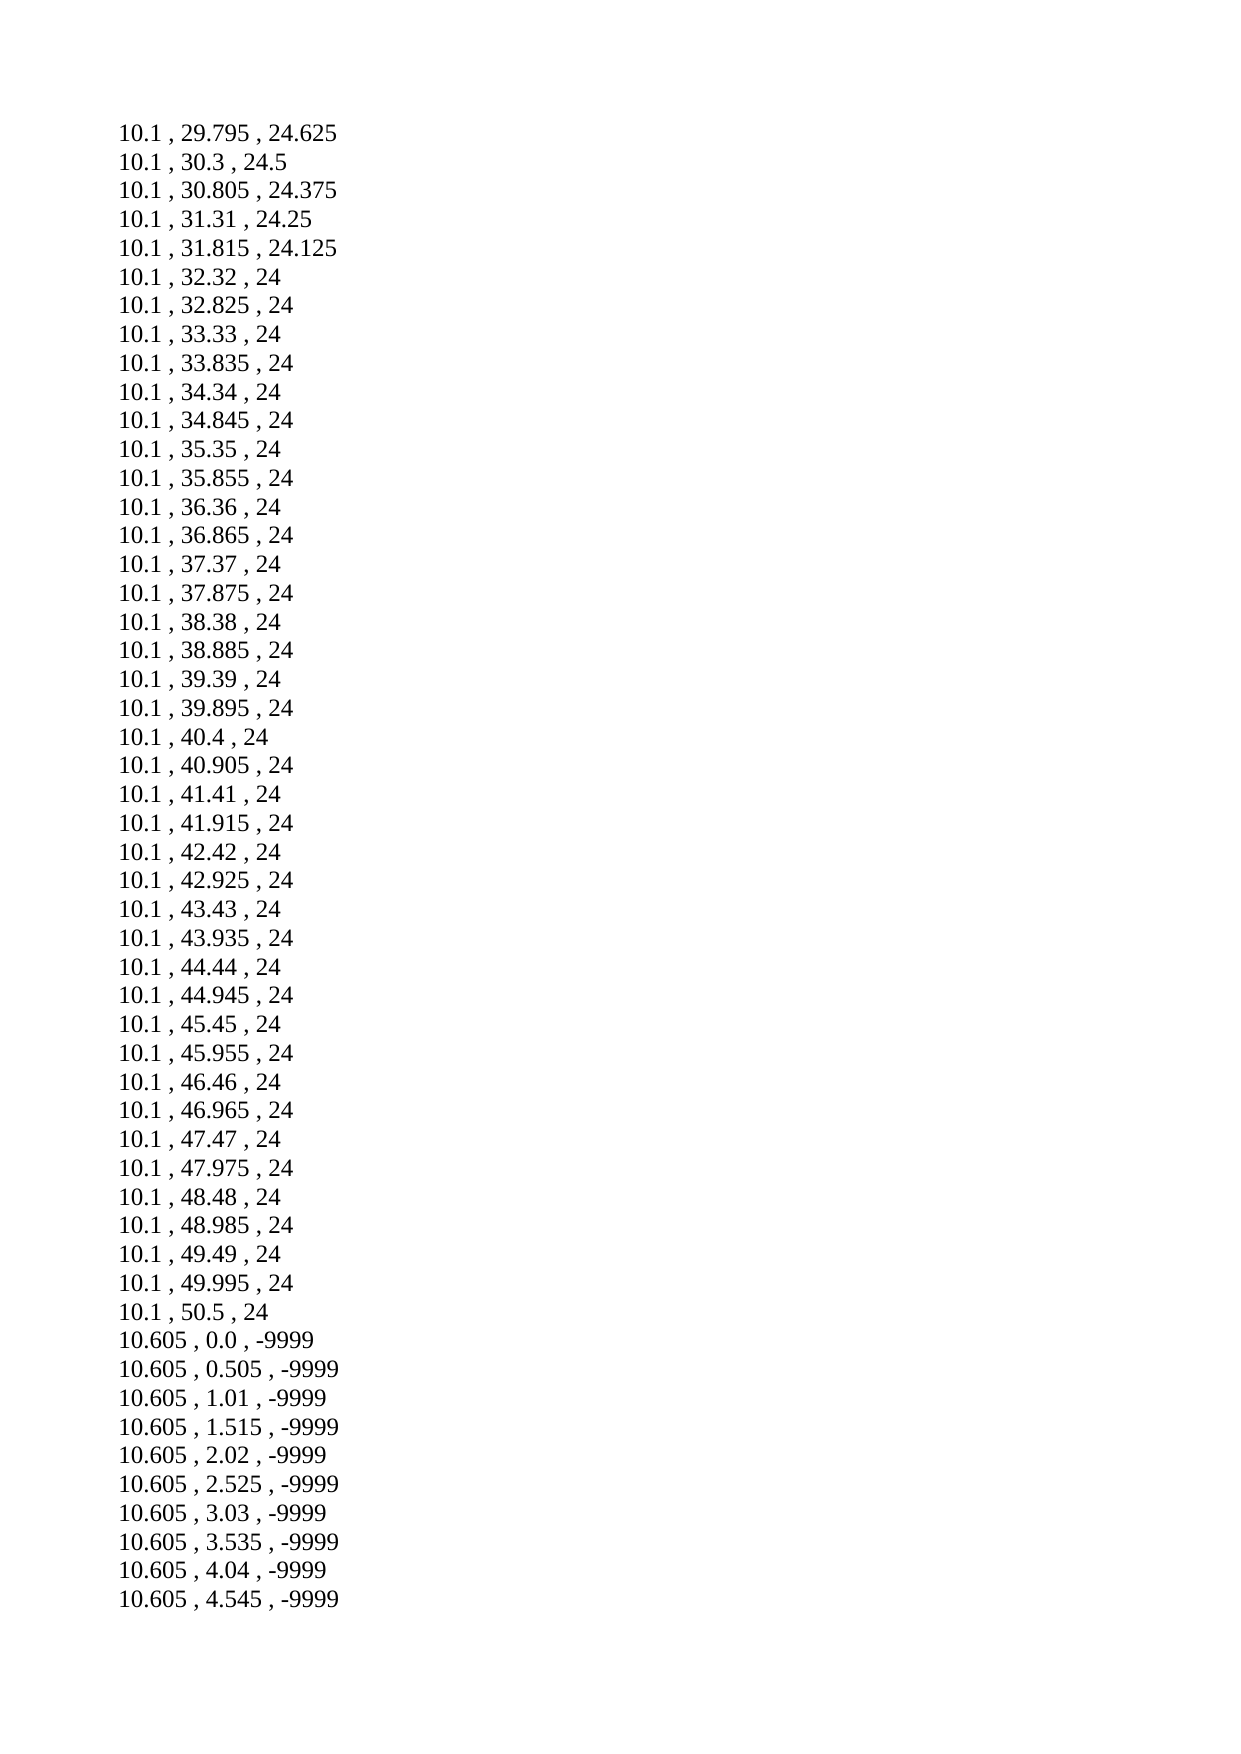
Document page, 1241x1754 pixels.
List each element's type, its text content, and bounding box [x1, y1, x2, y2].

text 10.1 , 44.44 , 24 [118, 952, 1122, 981]
text 10.1 , 49.995 , 24 [118, 1268, 1122, 1297]
text 10.1 , 36.865 , 24 [118, 521, 1122, 549]
text 10.1 , 29.795 , 24.625 [118, 118, 1122, 147]
text 10.1 , 33.835 , 24 [118, 348, 1122, 377]
text 10.605 , 0.0 , -9999 [118, 1326, 1122, 1354]
text 10.1 , 37.37 , 24 [118, 549, 1122, 578]
text 10.1 , 33.33 , 24 [118, 319, 1122, 348]
text 10.1 , 45.955 , 24 [118, 1038, 1122, 1067]
text 10.1 , 47.975 , 24 [118, 1153, 1122, 1182]
text 10.605 , 1.515 , -9999 [118, 1412, 1122, 1441]
text 10.1 , 50.5 , 24 [118, 1297, 1122, 1326]
text 10.1 , 35.35 , 24 [118, 434, 1122, 463]
text 10.1 , 40.905 , 24 [118, 751, 1122, 779]
text 10.1 , 34.34 , 24 [118, 377, 1122, 406]
text 10.1 , 43.43 , 24 [118, 894, 1122, 923]
text 10.605 , 3.535 , -9999 [118, 1527, 1122, 1556]
text 10.1 , 48.48 , 24 [118, 1182, 1122, 1211]
text 10.1 , 46.965 , 24 [118, 1096, 1122, 1124]
text 10.1 , 47.47 , 24 [118, 1124, 1122, 1153]
text 10.605 , 0.505 , -9999 [118, 1354, 1122, 1383]
text 10.1 , 49.49 , 24 [118, 1239, 1122, 1268]
text 10.1 , 39.895 , 24 [118, 693, 1122, 722]
text 10.1 , 48.985 , 24 [118, 1211, 1122, 1239]
text 10.1 , 39.39 , 24 [118, 664, 1122, 693]
text 10.1 , 46.46 , 24 [118, 1067, 1122, 1096]
text 10.605 , 2.02 , -9999 [118, 1441, 1122, 1469]
text 10.1 , 36.36 , 24 [118, 492, 1122, 521]
text 10.1 , 42.925 , 24 [118, 866, 1122, 894]
text 10.1 , 37.875 , 24 [118, 578, 1122, 607]
text 10.1 , 45.45 , 24 [118, 1009, 1122, 1038]
text 10.1 , 32.32 , 24 [118, 262, 1122, 291]
text 10.1 , 41.915 , 24 [118, 808, 1122, 837]
text 10.1 , 38.38 , 24 [118, 607, 1122, 636]
text 10.1 , 40.4 , 24 [118, 722, 1122, 751]
text 10.605 , 4.04 , -9999 [118, 1556, 1122, 1584]
text 10.1 , 41.41 , 24 [118, 779, 1122, 808]
text 10.1 , 42.42 , 24 [118, 837, 1122, 866]
text 10.1 , 44.945 , 24 [118, 981, 1122, 1009]
text 10.1 , 38.885 , 24 [118, 636, 1122, 664]
text 10.1 , 32.825 , 24 [118, 291, 1122, 319]
text 10.605 , 4.545 , -9999 [118, 1584, 1122, 1613]
text 10.605 , 2.525 , -9999 [118, 1469, 1122, 1498]
text 10.1 , 30.3 , 24.5 [118, 147, 1122, 176]
text 10.1 , 43.935 , 24 [118, 923, 1122, 952]
text 10.1 , 35.855 , 24 [118, 463, 1122, 492]
text 10.1 , 30.805 , 24.375 [118, 176, 1122, 204]
text 10.1 , 31.31 , 24.25 [118, 204, 1122, 233]
text 10.1 , 31.815 , 24.125 [118, 233, 1122, 262]
text 10.605 , 3.03 , -9999 [118, 1498, 1122, 1527]
text 10.1 , 34.845 , 24 [118, 406, 1122, 434]
text 10.605 , 1.01 , -9999 [118, 1383, 1122, 1412]
